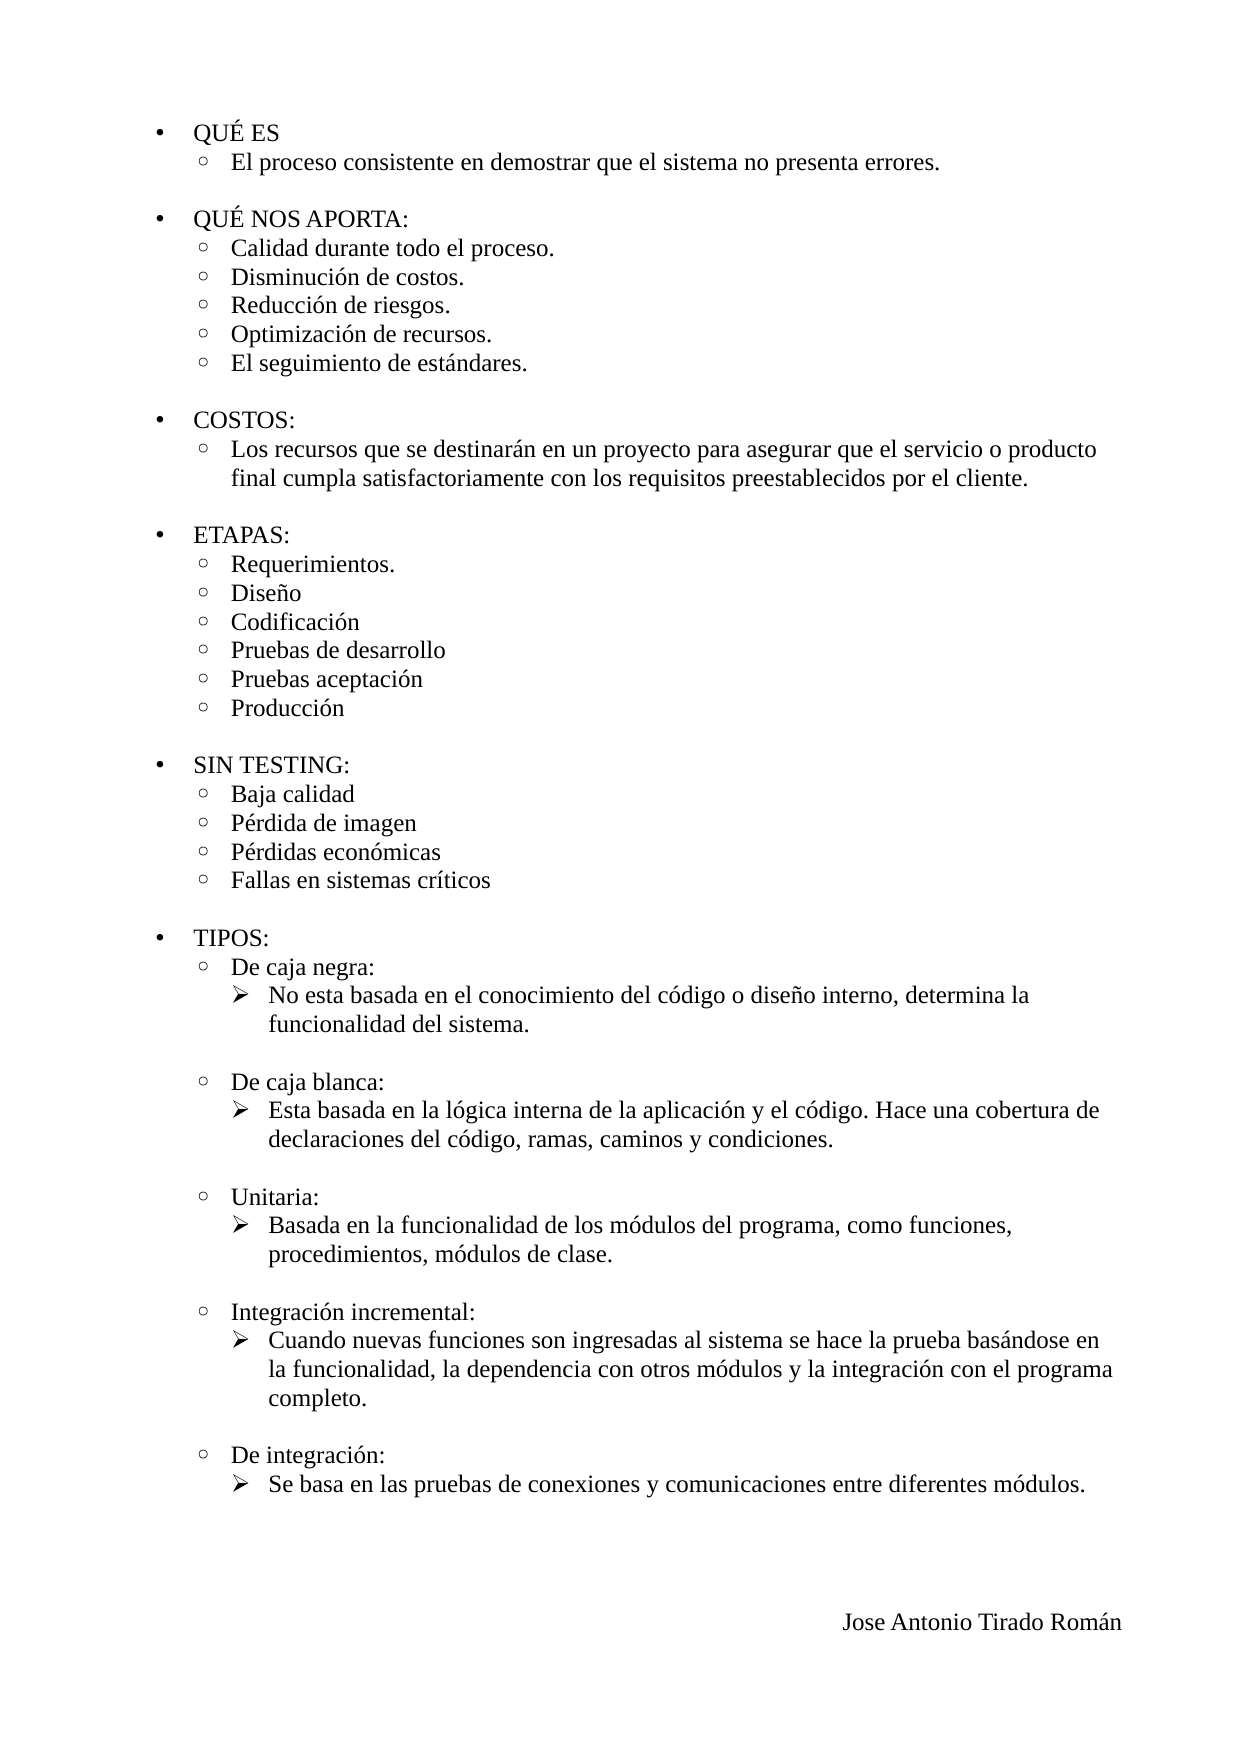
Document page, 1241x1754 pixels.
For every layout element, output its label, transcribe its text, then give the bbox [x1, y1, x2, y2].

list COSTOS: [156, 406, 1122, 434]
list De caja negra: [193, 952, 1122, 981]
list QUÉ NOS APORTA: [156, 204, 1122, 233]
list Disminución de costos. [193, 262, 1122, 291]
list Pérdidas económicas [193, 837, 1122, 866]
list SIN TESTING: [156, 751, 1122, 779]
list El proceso consistente en demostrar que el sistema no presenta errores. [193, 147, 1122, 176]
list Codificación [193, 607, 1122, 636]
list Fallas en sistemas críticos [193, 866, 1122, 894]
list De integración: [193, 1441, 1122, 1469]
list Los recursos que se destinarán en un proyecto para asegurar que el servicio o producto final cumpla satisfactoriamente con los requisitos preestablecidos por el cliente. [193, 434, 1122, 492]
list Calidad durante todo el proceso. [193, 233, 1122, 262]
list TIPOS: [156, 923, 1122, 952]
list Basada en la funcionalidad de los módulos del programa, como funciones, procedimientos, módulos de clase. [231, 1211, 1122, 1268]
list No esta basada en el conocimiento del código o diseño interno, determina la funcionalidad del sistema. [231, 981, 1122, 1038]
list Se basa en las pruebas de conexiones y comunicaciones entre diferentes módulos. [231, 1469, 1122, 1498]
list Unitaria: [193, 1182, 1122, 1211]
list Requerimientos. [193, 549, 1122, 578]
list Producción [193, 693, 1122, 722]
list QUÉ ES [156, 118, 1122, 147]
list Integración incremental: [193, 1297, 1122, 1326]
list ETAPAS: [156, 521, 1122, 549]
list Cuando nuevas funciones son ingresadas al sistema se hace la prueba basándose en la funcionalidad, la dependencia con otros módulos y la integración con el programa completo. [231, 1326, 1122, 1412]
list Pérdida de imagen [193, 808, 1122, 837]
list Optimización de recursos. [193, 319, 1122, 348]
list El seguimiento de estándares. [193, 348, 1122, 377]
list Pruebas aceptación [193, 664, 1122, 693]
list Pruebas de desarrollo [193, 636, 1122, 664]
list Diseño [193, 578, 1122, 607]
list Reducción de riesgos. [193, 291, 1122, 319]
list Esta basada en la lógica interna de la aplicación y el código. Hace una cobertura de declaraciones del código, ramas, caminos y condiciones. [231, 1096, 1122, 1153]
list De caja blanca: [193, 1067, 1122, 1096]
list Baja calidad [193, 779, 1122, 808]
